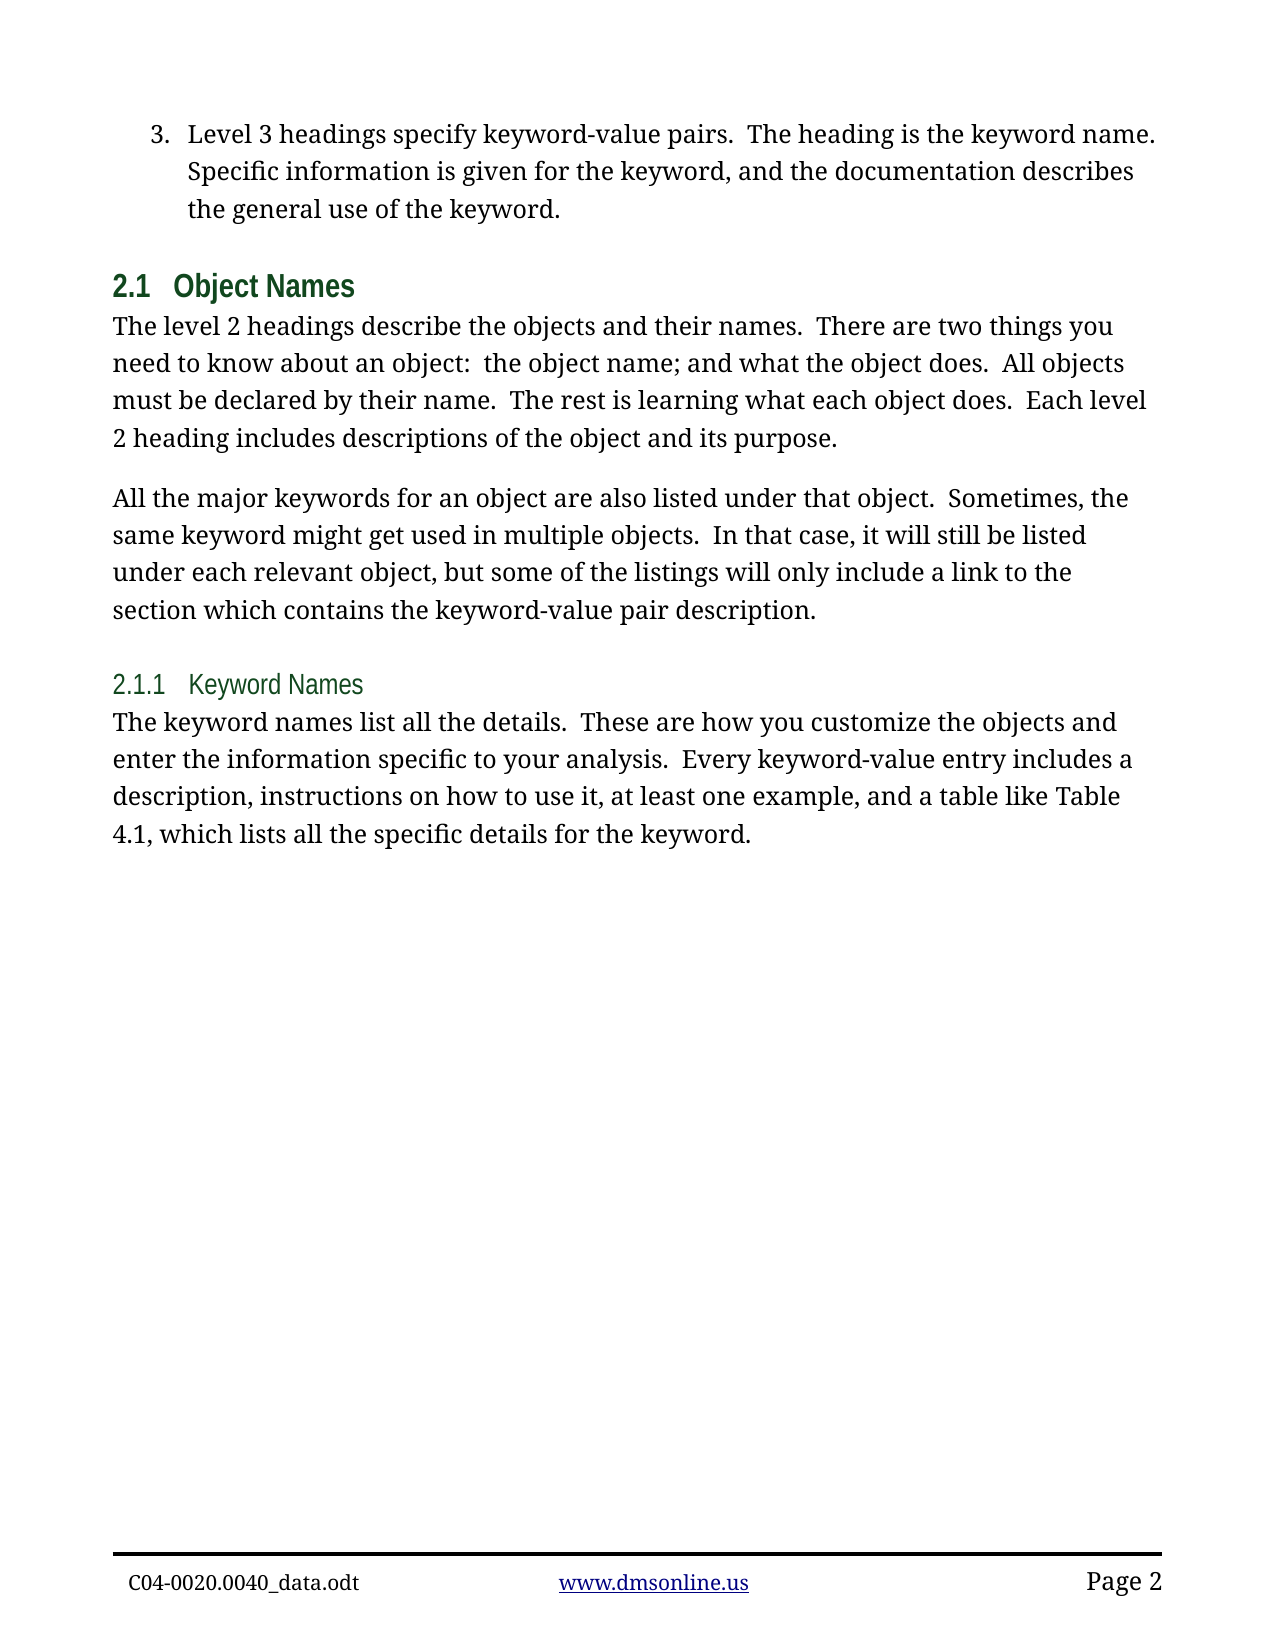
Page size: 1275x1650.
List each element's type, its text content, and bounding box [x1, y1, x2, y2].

text All the major keywords for an object are also listed under that object. Sometimes, the same keyword might get used in multiple objects. In that case, it will still be listed under each relevant object, but some of the listings will only include a link to the section which contains the keyword-value pair description. [112, 480, 1162, 627]
subtitle Object Names [112, 266, 1162, 304]
list Level 3 headings specify keyword-value pairs. The heading is the keyword name. Specific information is given for the keyword, and the documentation describes the general use of the keyword. [150, 117, 1162, 225]
text The keyword names list all the details. These are how you customize the objects and enter the information specific to your analysis. Every keyword-value entry includes a description, instructions on how to use it, at least one example, and a table like Table 4.1, which lists all the specific details for the keyword. [112, 704, 1162, 850]
subtitle Keyword Names [112, 667, 1162, 701]
text The level 2 headings describe the objects and their names. There are two things you need to know about an object: the object name; and what the object does. All objects must be declared by their name. The rest is learning what each object does. Each level 2 heading includes descriptions of the object and its purpose. [112, 308, 1162, 454]
